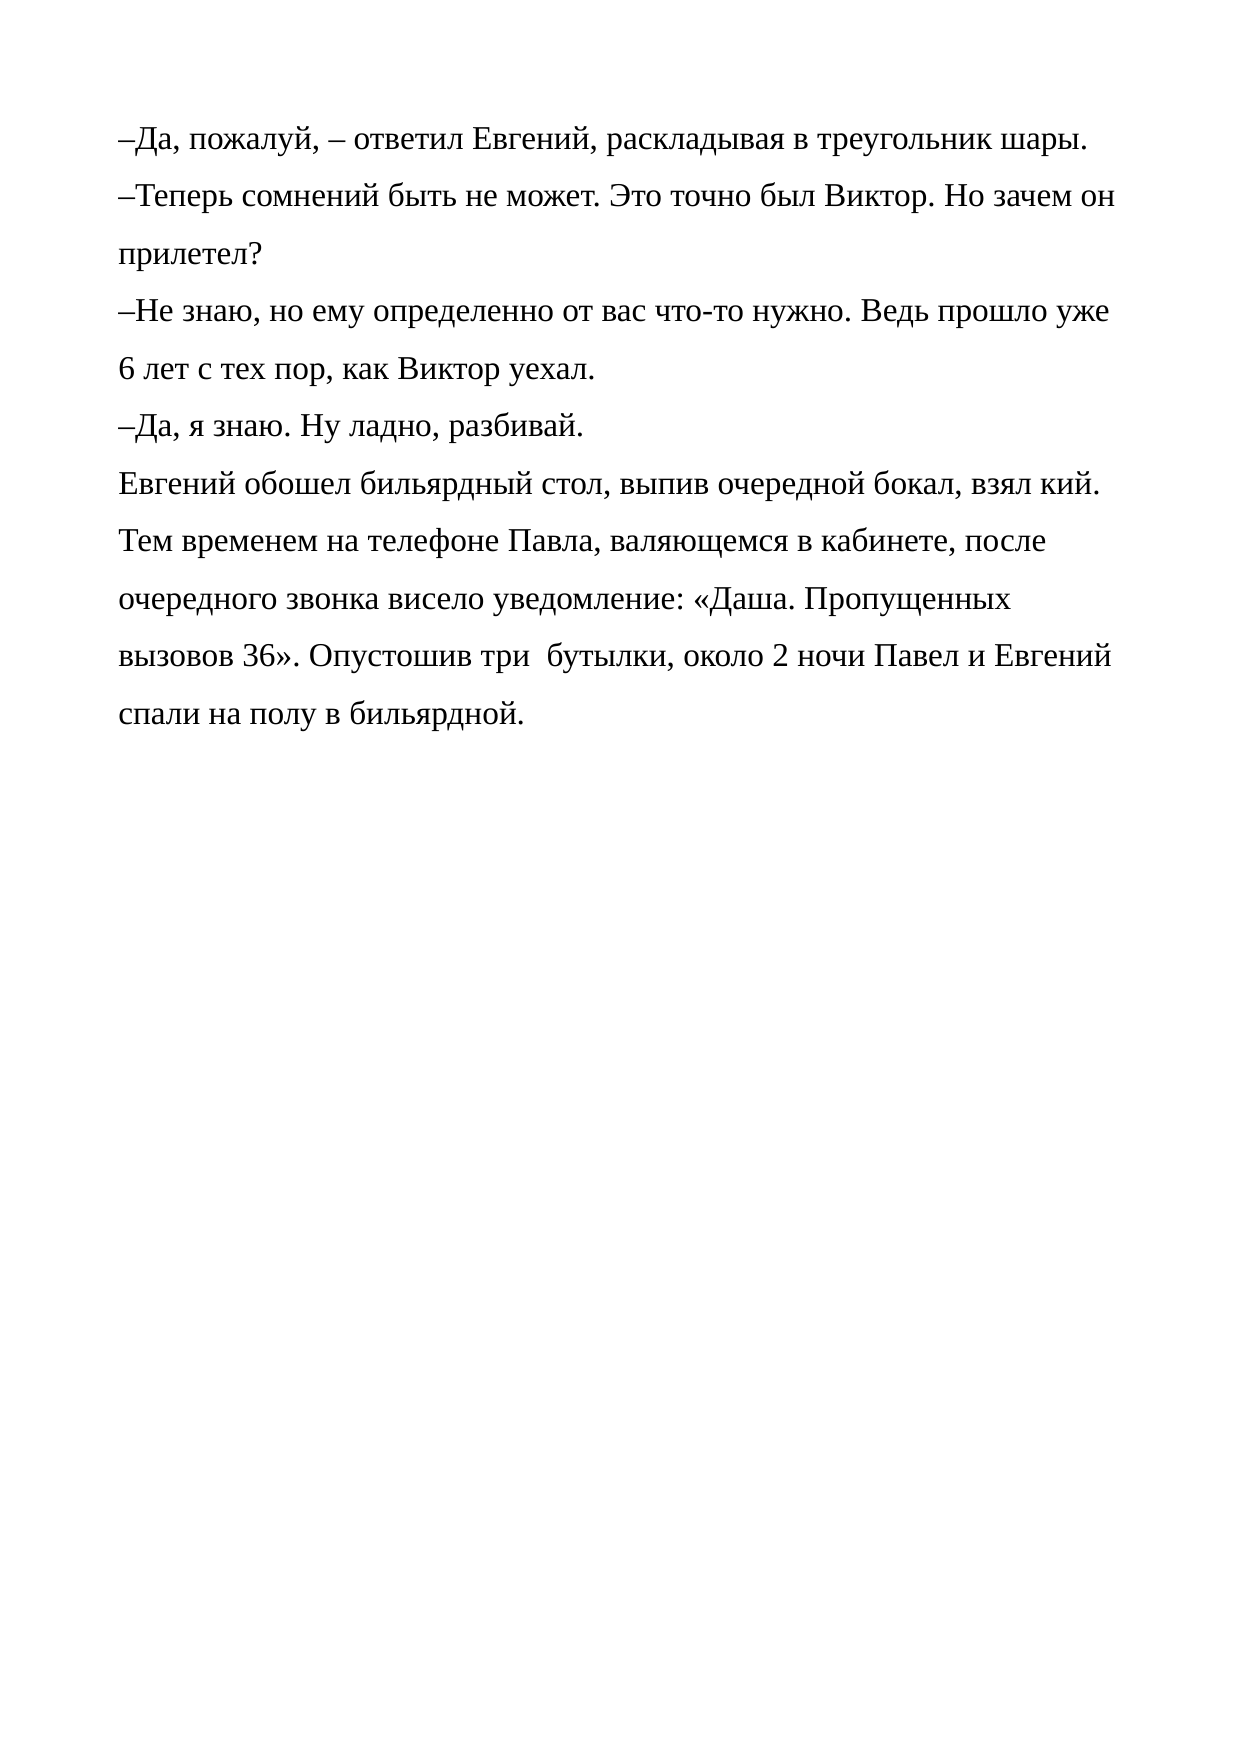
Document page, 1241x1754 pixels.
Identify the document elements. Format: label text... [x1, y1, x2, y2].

text –Да, пожалуй, – ответил Евгений, раскладывая в треугольник шары. [118, 118, 1122, 156]
text Евгений обошел бильярдный стол, выпив очередной бокал, взял кий. Тем временем на телефоне Павла, валяющемся в кабинете, после очередного звонка висело уведомление: «Даша. Пропущенных вызовов 36». Опустошив три бутылки, около 2 ночи Павел и Евгений спали на полу в бильярдной. [118, 463, 1122, 731]
text –Не знаю, но ему определенно от вас что-то нужно. Ведь прошло уже 6 лет с тех пор, как Виктор уехал. [118, 291, 1122, 386]
text –Теперь сомнений быть не может. Это точно был Виктор. Но зачем он прилетел? [118, 176, 1122, 271]
text –Да, я знаю. Ну ладно, разбивай. [118, 406, 1122, 444]
